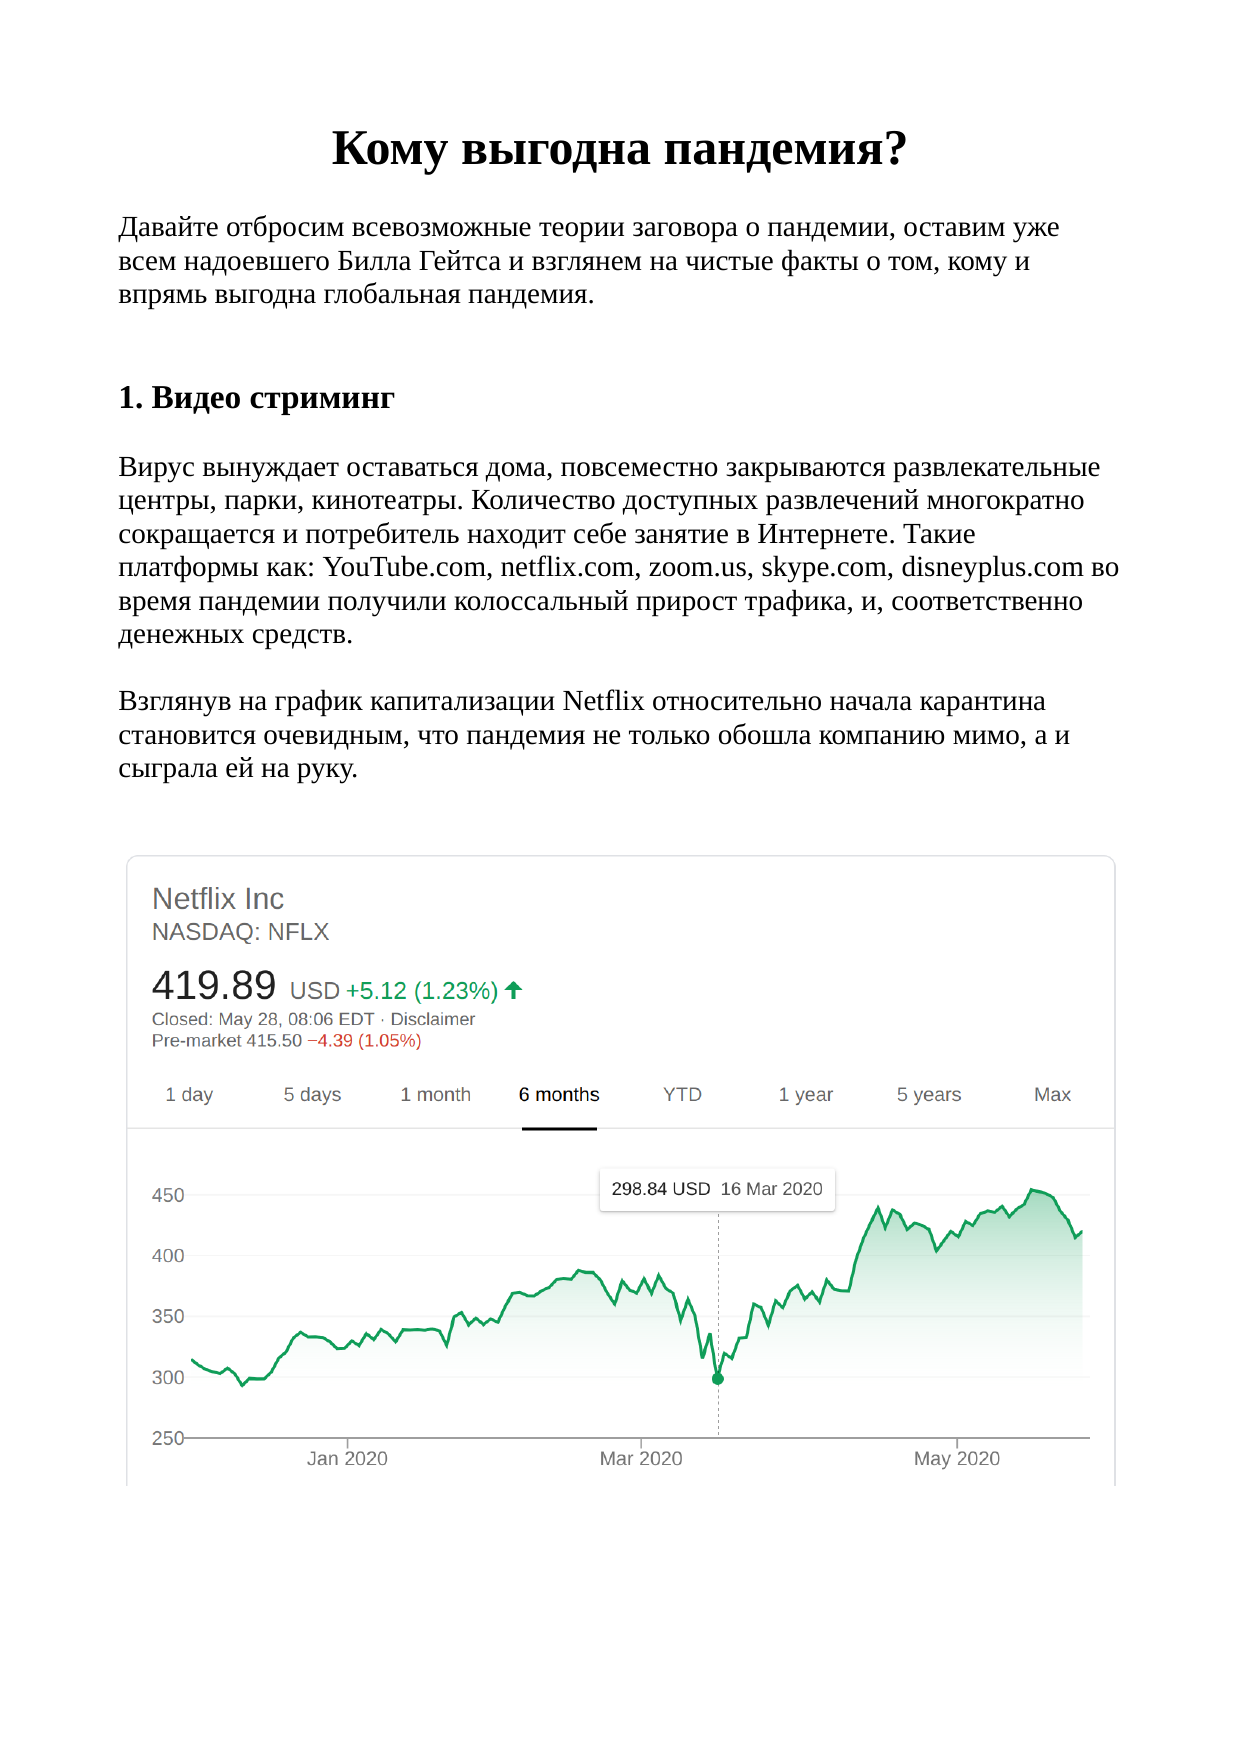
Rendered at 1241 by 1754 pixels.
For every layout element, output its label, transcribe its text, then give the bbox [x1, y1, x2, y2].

text Давайте отбросим всевозможные теории заговора о пандемии, оставим уже всем надоевшего Билла Гейтса и взглянем на чистые факты о том, кому и впрямь выгодна глобальная пандемия. [118, 209, 1122, 310]
text 1. Видео стриминг [118, 377, 1122, 415]
text Кому выгодна пандемия? [118, 118, 1122, 176]
text Взглянув на график капитализации Netflix относительно начала карантина становится очевидным, что пандемия не только обошла компанию мимо, а и сыграла ей на руку. [118, 683, 1122, 784]
picture [118, 841, 1123, 1486]
text Вирус вынуждает оставаться дома, повсеместно закрываются развлекательные центры, парки, кинотеатры. Количество доступных развлечений многократно сокращается и потребитель находит себе занятие в Интернете. Такие платформы как: YouTube.com, netflix.com, zoom.us, skype.com, disneyplus.com во время пандемии получили колоссальный прирост трафика, и, соответственно денежных средств. [118, 449, 1122, 650]
